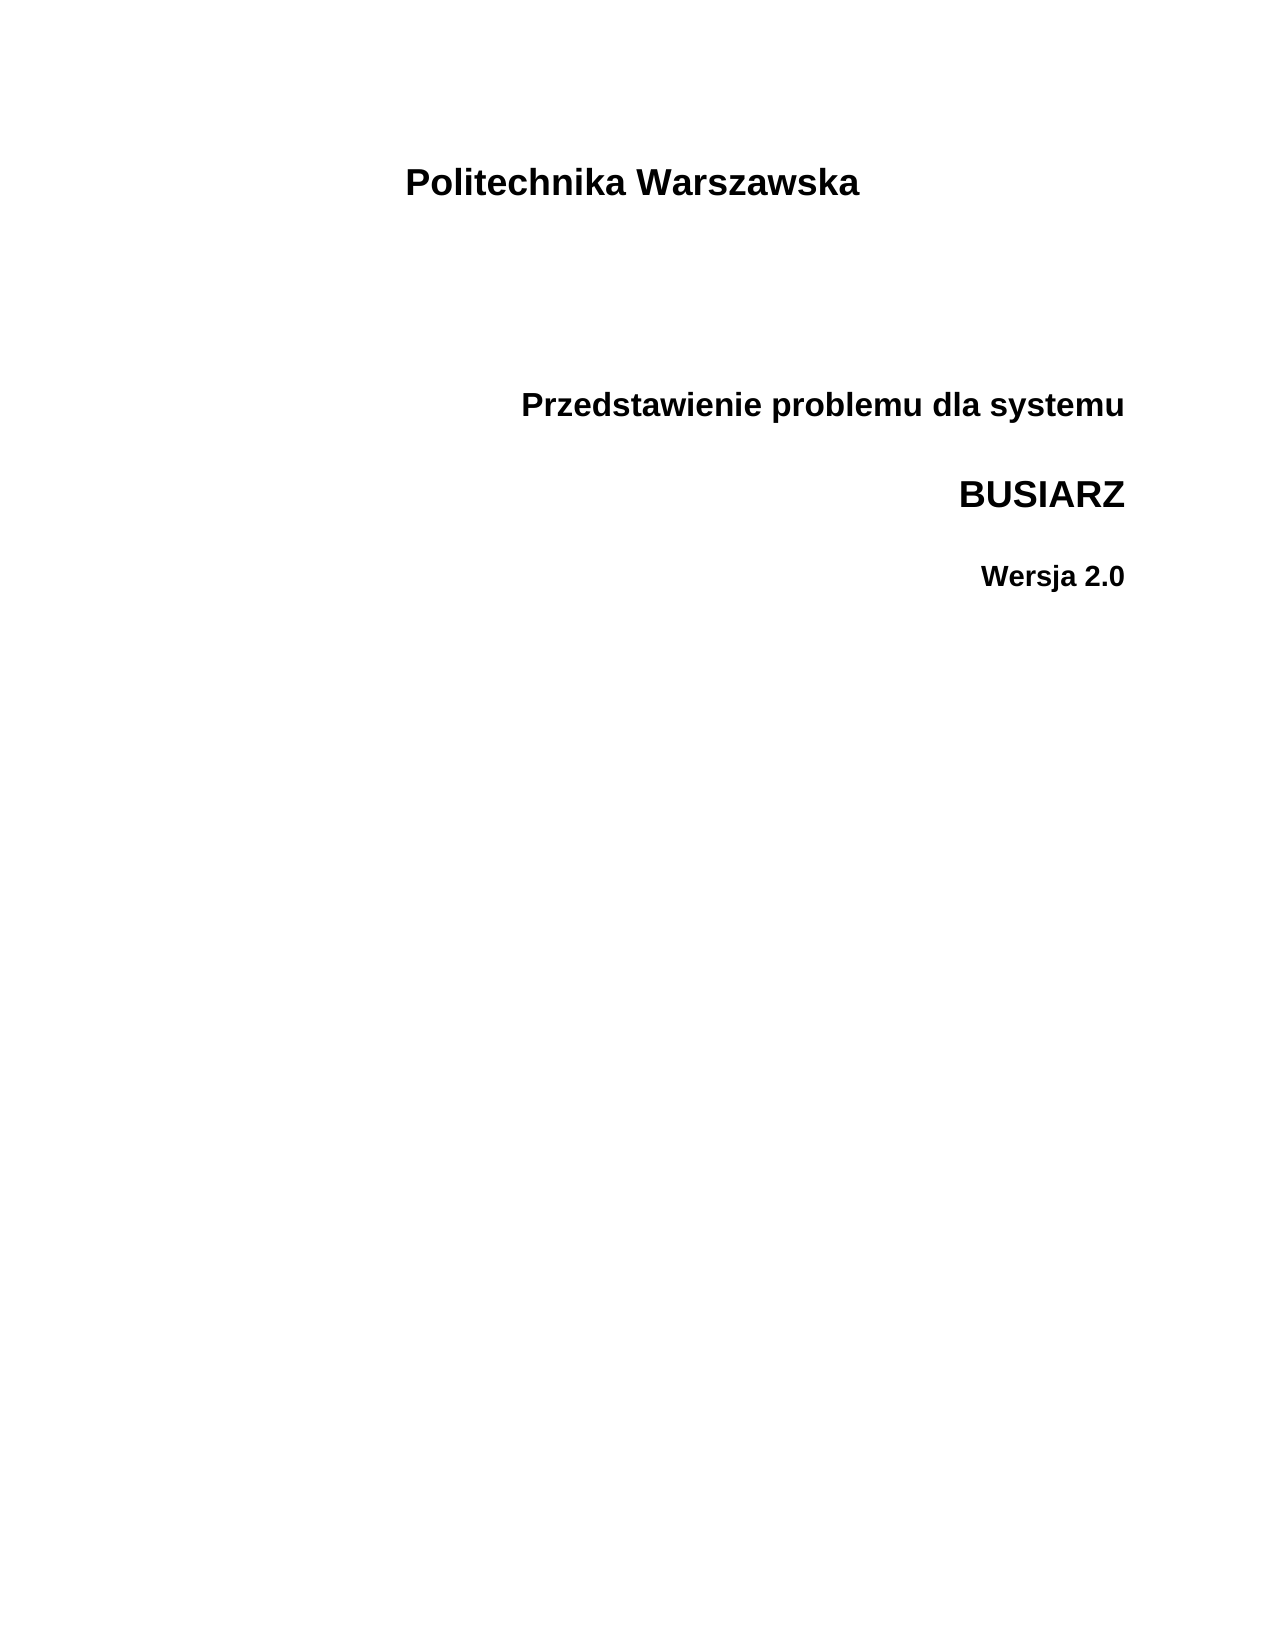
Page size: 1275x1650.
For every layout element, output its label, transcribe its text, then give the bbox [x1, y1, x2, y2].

title Przedstawienie problemu dla systemu [150, 385, 1125, 423]
subtitle BUSIARZ [150, 472, 1125, 516]
subtitle Wersja 2.0 [150, 559, 1125, 592]
